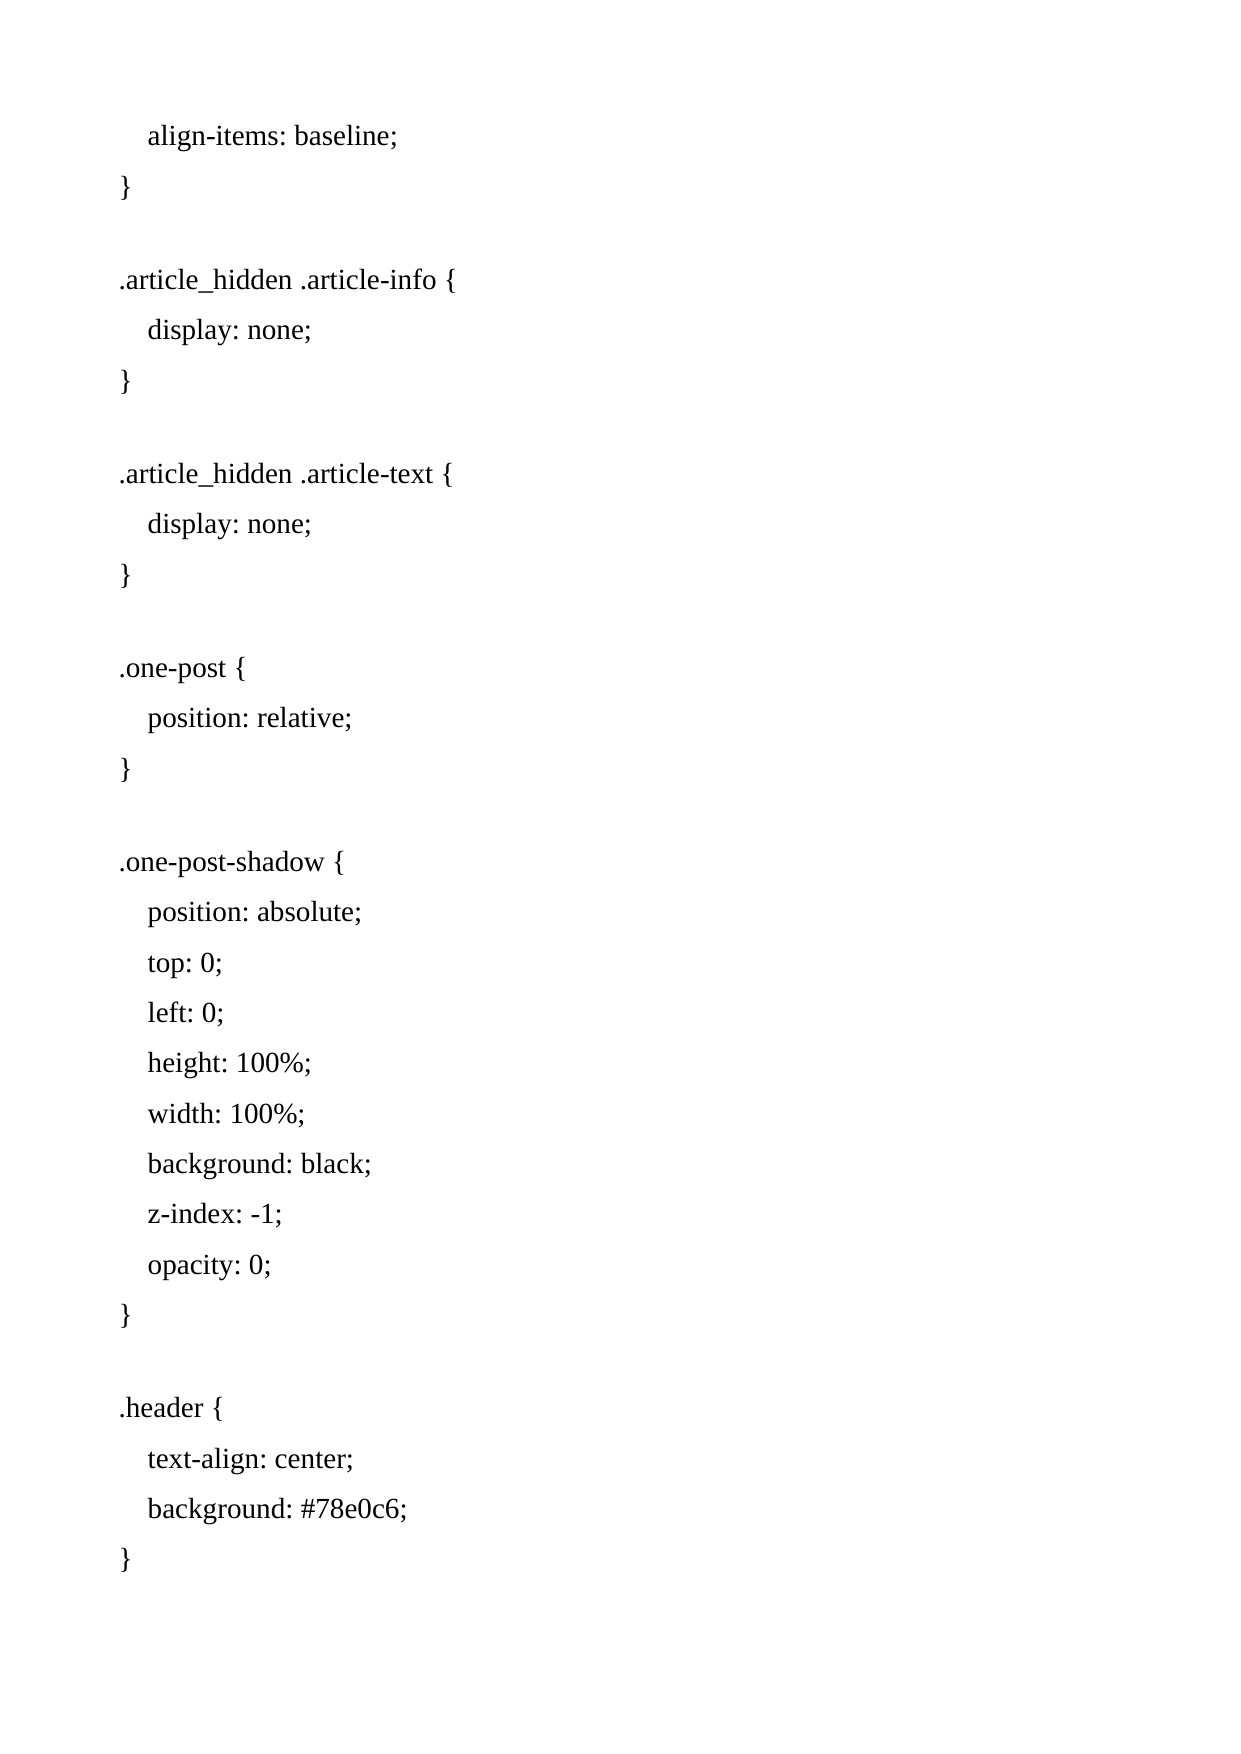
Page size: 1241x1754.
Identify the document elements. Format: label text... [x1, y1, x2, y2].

text .one-post-shadow { [118, 844, 1122, 878]
text } [118, 557, 1122, 590]
text position: absolute; [118, 894, 1122, 928]
text .one-post { [118, 650, 1122, 684]
text .header { [118, 1391, 1122, 1424]
text width: 100%; [118, 1096, 1122, 1129]
text left: 0; [118, 995, 1122, 1029]
text .article_hidden .article-info { [118, 262, 1122, 296]
text } [118, 751, 1122, 784]
text height: 100%; [118, 1046, 1122, 1079]
text top: 0; [118, 945, 1122, 978]
text } [118, 363, 1122, 396]
text position: relative; [118, 701, 1122, 734]
text background: black; [118, 1146, 1122, 1180]
text z-index: -1; [118, 1196, 1122, 1230]
text } [118, 1297, 1122, 1331]
text .article_hidden .article-text { [118, 456, 1122, 490]
text display: none; [118, 312, 1122, 346]
text opacity: 0; [118, 1247, 1122, 1280]
text display: none; [118, 506, 1122, 540]
text } [118, 1541, 1122, 1575]
text } [118, 169, 1122, 202]
text background: #78e0c6; [118, 1491, 1122, 1525]
text text-align: center; [118, 1441, 1122, 1474]
text align-items: baseline; [118, 118, 1122, 152]
